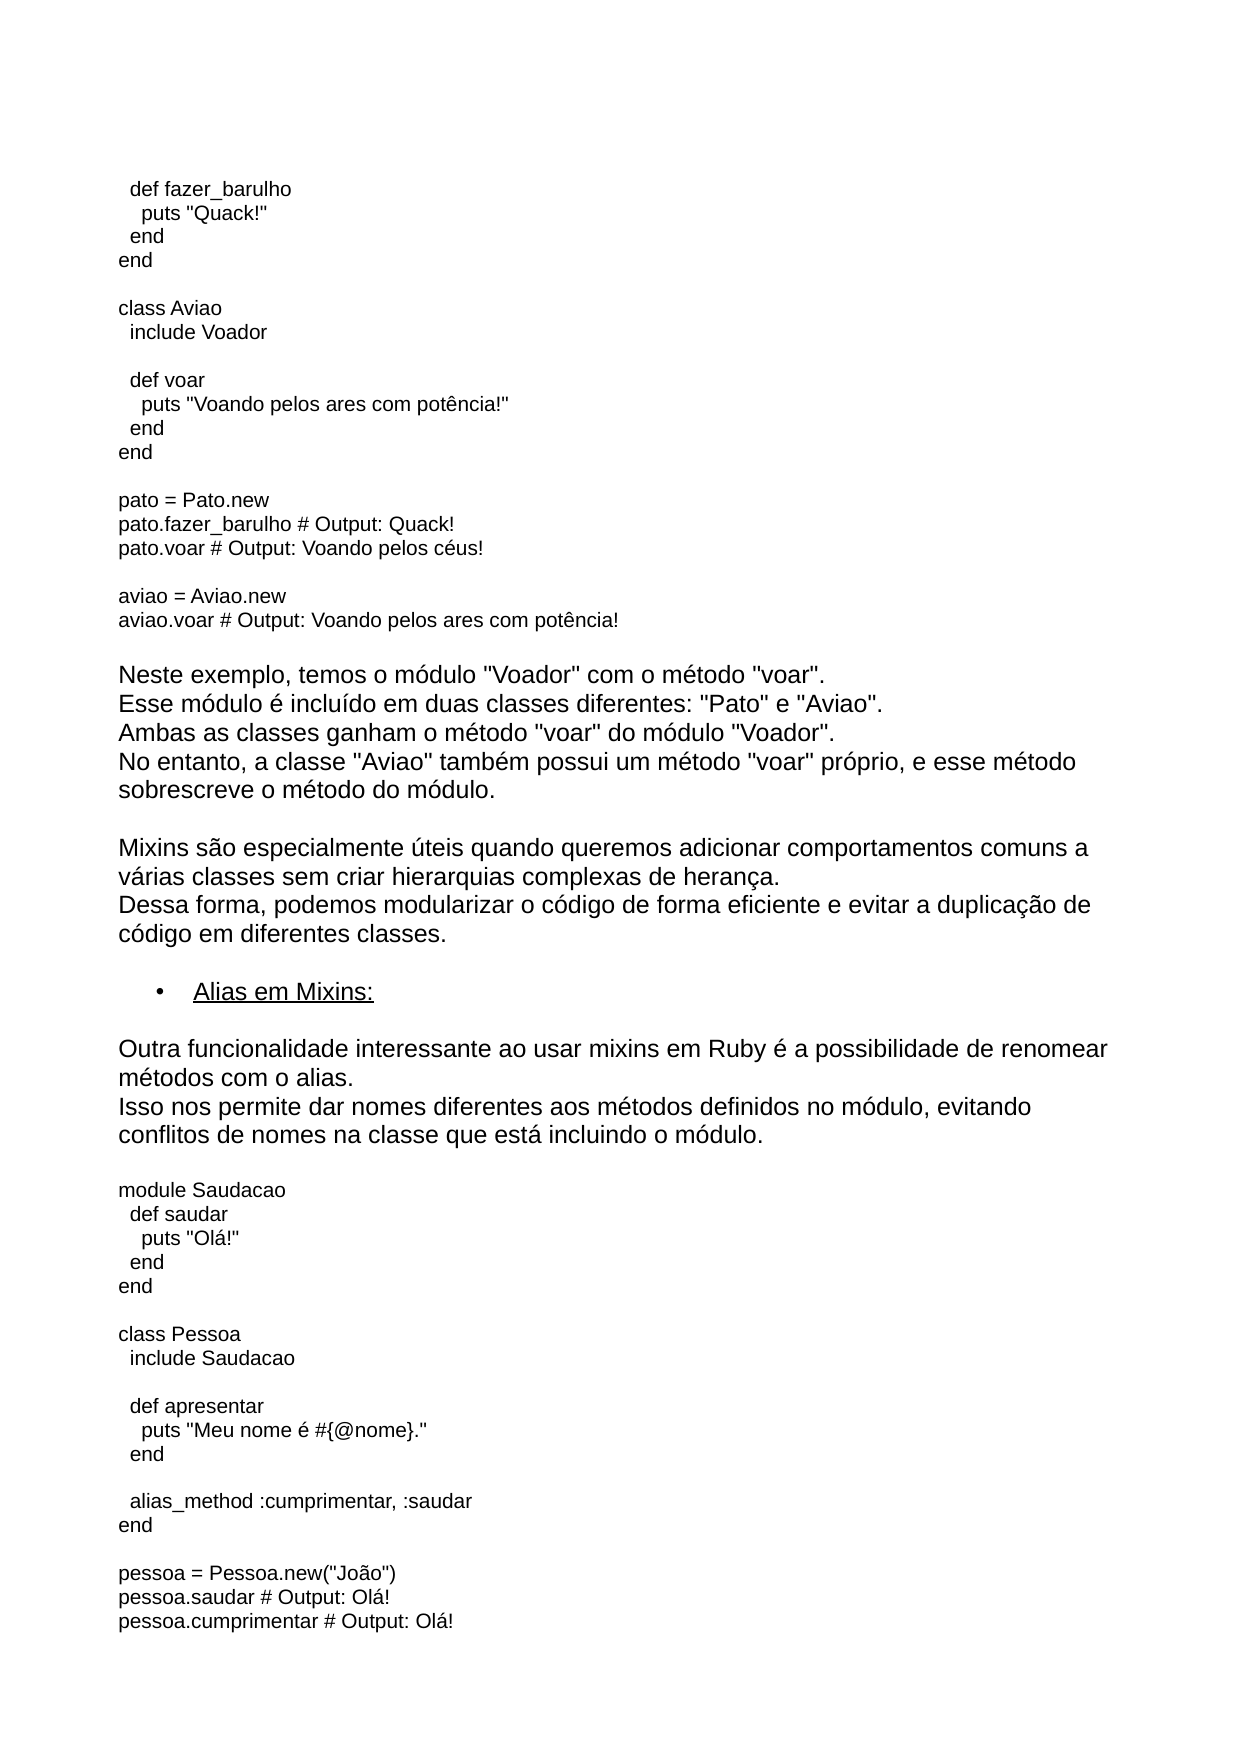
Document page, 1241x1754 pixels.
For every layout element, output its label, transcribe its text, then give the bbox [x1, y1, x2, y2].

text Isso nos permite dar nomes diferentes aos métodos definidos no módulo, evitando conflitos de nomes na classe que está incluindo o módulo. [118, 1092, 1122, 1149]
text end [118, 1441, 1122, 1465]
text class Pessoa [118, 1322, 1122, 1346]
text Neste exemplo, temos o módulo "Voador" com o método "voar". [118, 660, 1122, 689]
text include Voador [118, 320, 1122, 344]
text pessoa.cumprimentar # Output: Olá! [118, 1609, 1122, 1633]
text end [118, 1274, 1122, 1298]
text def saudar [118, 1202, 1122, 1226]
text end [118, 440, 1122, 464]
text Ambas as classes ganham o método "voar" do módulo "Voador". [118, 718, 1122, 747]
text end [118, 224, 1122, 248]
text puts "Olá!" [118, 1226, 1122, 1250]
text alias_method :cumprimentar, :saudar [118, 1489, 1122, 1513]
text def apresentar [118, 1393, 1122, 1417]
text end [118, 1513, 1122, 1537]
list Alias em Mixins: [156, 977, 1122, 1005]
text include Saudacao [118, 1346, 1122, 1369]
text Outra funcionalidade interessante ao usar mixins em Ruby é a possibilidade de renomear métodos com o alias. [118, 1034, 1122, 1092]
text puts "Meu nome é #{@nome}." [118, 1417, 1122, 1441]
text class Aviao [118, 296, 1122, 320]
text Esse módulo é incluído em duas classes diferentes: "Pato" e "Aviao". [118, 689, 1122, 718]
text def voar [118, 368, 1122, 392]
text def fazer_barulho [118, 176, 1122, 200]
text aviao.voar # Output: Voando pelos ares com potência! [118, 608, 1122, 632]
text end [118, 1250, 1122, 1274]
text pessoa.saudar # Output: Olá! [118, 1585, 1122, 1609]
text No entanto, a classe "Aviao" também possui um método "voar" próprio, e esse método sobrescreve o método do módulo. [118, 747, 1122, 804]
text end [118, 416, 1122, 440]
text end [118, 248, 1122, 272]
text pato.voar # Output: Voando pelos céus! [118, 536, 1122, 560]
text module Saudacao [118, 1178, 1122, 1202]
text puts "Quack!" [118, 200, 1122, 224]
text pato.fazer_barulho # Output: Quack! [118, 512, 1122, 536]
text pessoa = Pessoa.new("João") [118, 1561, 1122, 1585]
text Dessa forma, podemos modularizar o código de forma eficiente e evitar a duplicação de código em diferentes classes. [118, 890, 1122, 948]
text pato = Pato.new [118, 488, 1122, 512]
text puts "Voando pelos ares com potência!" [118, 392, 1122, 416]
text aviao = Aviao.new [118, 584, 1122, 608]
text Mixins são especialmente úteis quando queremos adicionar comportamentos comuns a várias classes sem criar hierarquias complexas de herança. [118, 833, 1122, 890]
